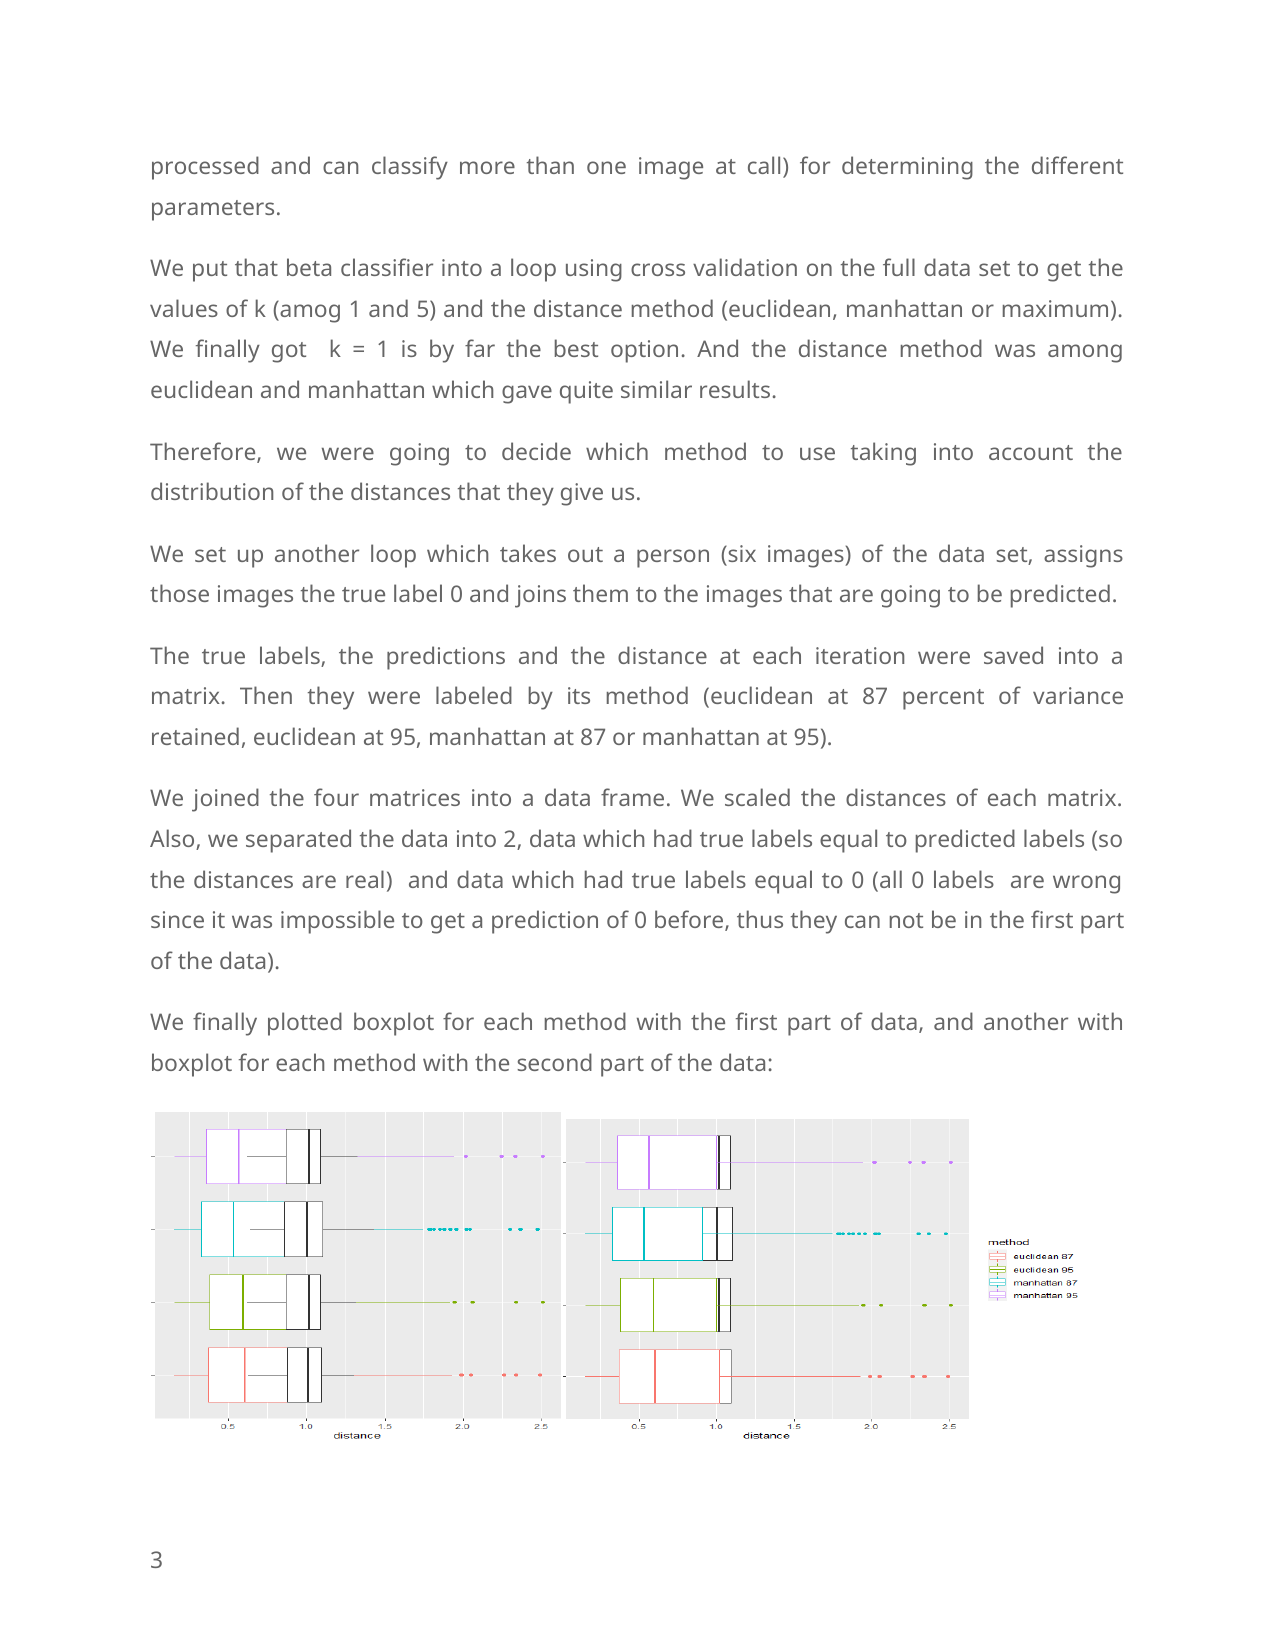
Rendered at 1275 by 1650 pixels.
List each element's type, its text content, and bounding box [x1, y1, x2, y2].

text We finally plotted boxplot for each method with the first part of data, and another with boxplot for each method with the second part of the data: [150, 1006, 1125, 1078]
text The true labels, the predictions and the distance at each iteration were saved into a matrix. Then they were labeled by its method (euclidean at 87 percent of variance retained, euclidean at 95, manhattan at 87 or manhattan at 95). [150, 639, 1125, 752]
text We put that beta classifier into a loop using cross validation on the full data set to get the values of k (amog 1 and 5) and the distance method (euclidean, manhattan or maximum). We finally got k = 1 is by far the best option. And the distance method was among euclidean and manhattan which gave quite similar results. [150, 252, 1125, 405]
text We set up another loop which takes out a person (six images) of the data set, assigns those images the true label 0 and joins them to the images that are going to be predicted. [150, 537, 1125, 609]
text processed and can classify more than one image at call) for determining the different parameters. [150, 150, 1125, 222]
text Therefore, we were going to decide which method to use taking into account the distribution of the distances that they give us. [150, 435, 1125, 507]
text We joined the four matrices into a data frame. We scaled the distances of each matrix. Also, we separated the data into 2, data which had true labels equal to predicted labels (so the distances are real) and data which had true labels equal to 0 (all 0 labels are wrong since it was impossible to get a prediction of 0 before, thus they can not be in the first part of the data). [150, 782, 1125, 976]
picture [150, 1108, 1089, 1444]
